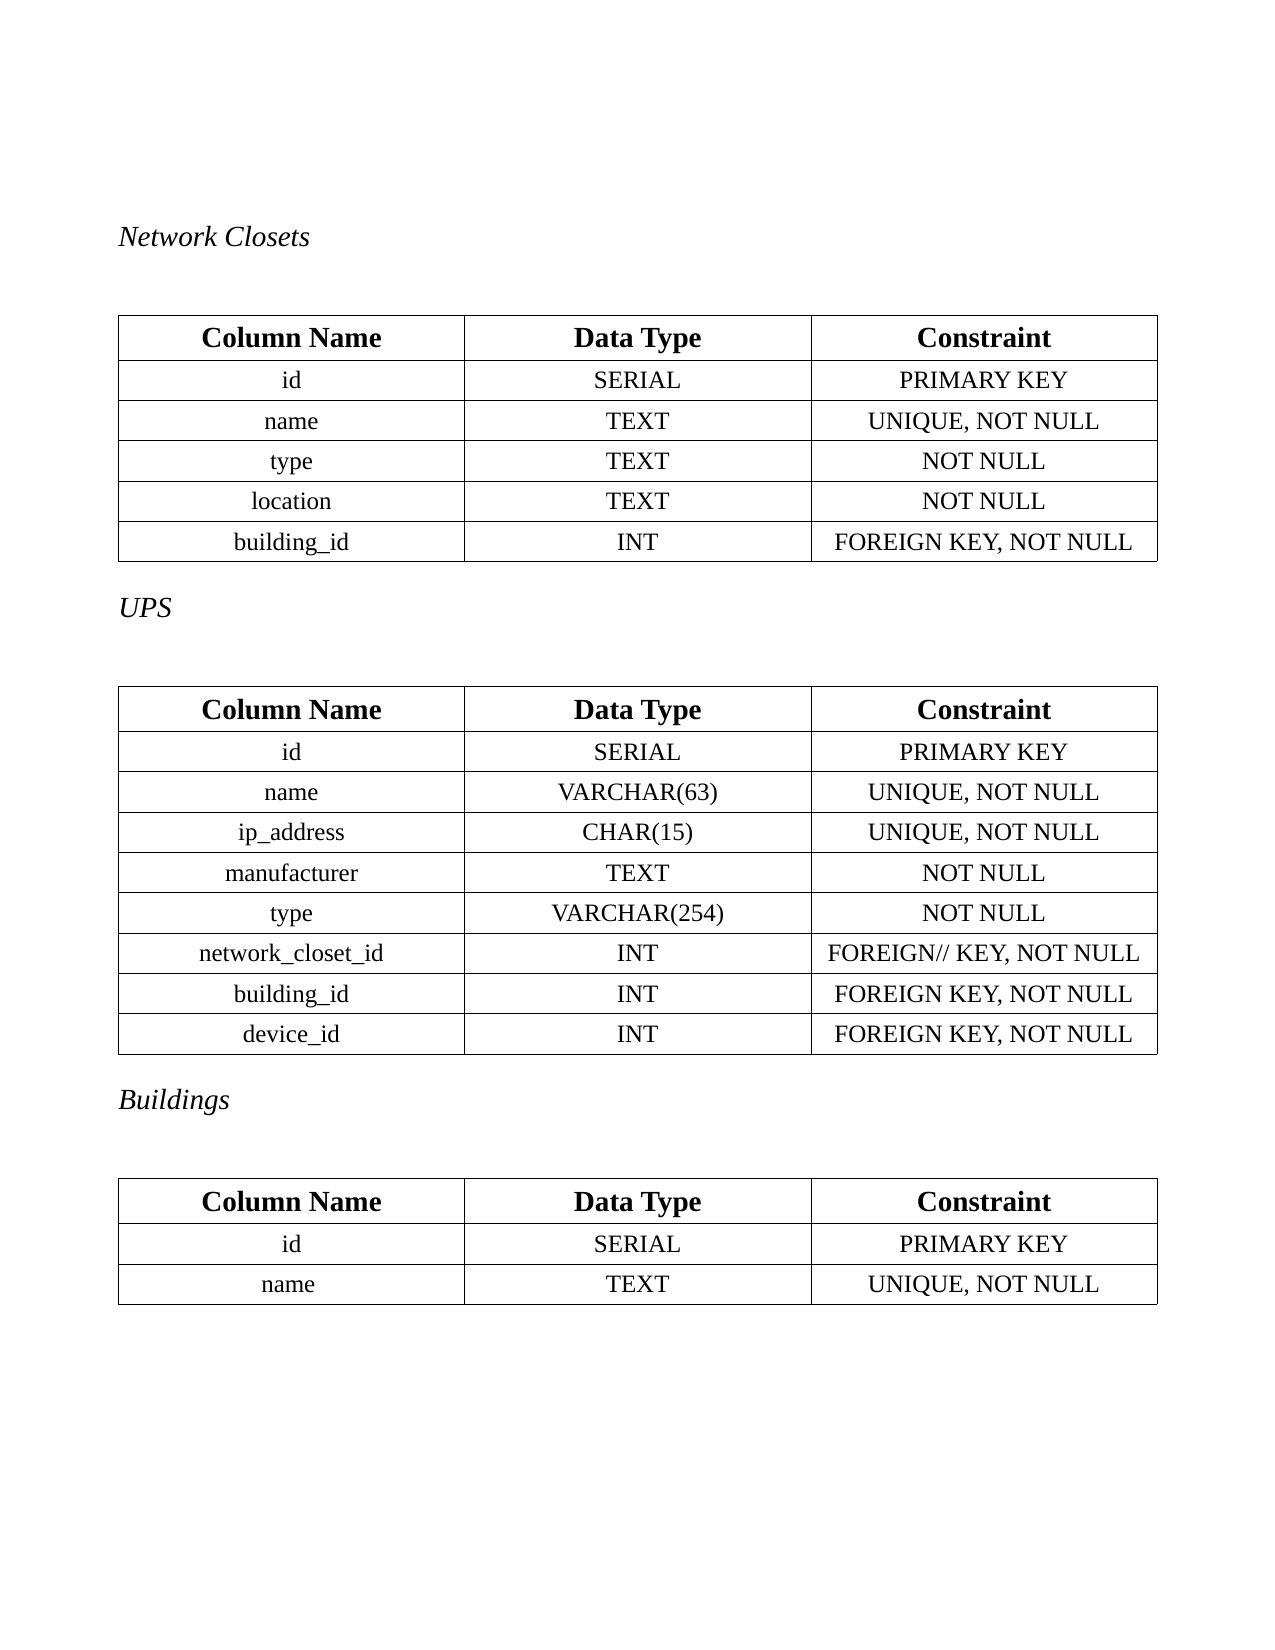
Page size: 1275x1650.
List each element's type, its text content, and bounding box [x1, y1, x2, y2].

table_cell INT [465, 522, 811, 561]
table_cell name [119, 1265, 464, 1304]
table_header Data Type [465, 316, 811, 360]
table_header Data Type [465, 687, 811, 731]
table_header Constraint [812, 316, 1157, 360]
table_cell SERIAL [465, 1224, 811, 1264]
table_cell FOREIGN KEY, NOT NULL [812, 522, 1157, 561]
text UPS [118, 590, 1157, 624]
table_cell id [119, 361, 464, 400]
table_cell TEXT [465, 482, 811, 521]
table_header Constraint [812, 1179, 1157, 1223]
table_cell PRIMARY KEY [812, 361, 1157, 400]
table_cell FOREIGN KEY, NOT NULL [812, 1014, 1157, 1053]
table_cell INT [465, 1014, 811, 1053]
table_cell NOT NULL [812, 482, 1157, 521]
table_cell building_id [119, 974, 464, 1013]
table_cell name [119, 401, 464, 440]
table_header Constraint [812, 687, 1157, 731]
table_cell TEXT [465, 441, 811, 481]
table_cell id [119, 1224, 464, 1264]
table_header Column Name [119, 687, 464, 731]
text Buildings [118, 1082, 1157, 1116]
table_cell INT [465, 934, 811, 973]
table_cell UNIQUE, NOT NULL [812, 772, 1157, 812]
table_cell NOT NULL [812, 853, 1157, 892]
table_header Column Name [119, 316, 464, 360]
table_cell UNIQUE, NOT NULL [812, 401, 1157, 440]
table_cell UNIQUE, NOT NULL [812, 813, 1157, 852]
table_header Data Type [465, 1179, 811, 1223]
table_cell building_id [119, 522, 464, 561]
table_cell TEXT [465, 853, 811, 892]
table_cell CHAR(15) [465, 813, 811, 852]
table_cell ip_address [119, 813, 464, 852]
table_cell TEXT [465, 1265, 811, 1304]
table_cell SERIAL [465, 732, 811, 771]
table_cell UNIQUE, NOT NULL [812, 1265, 1157, 1304]
table_cell device_id [119, 1014, 464, 1053]
table_header Column Name [119, 1179, 464, 1223]
table_cell NOT NULL [812, 893, 1157, 933]
table_cell NOT NULL [812, 441, 1157, 481]
table_cell PRIMARY KEY [812, 1224, 1157, 1264]
table_cell FOREIGN KEY, NOT NULL [812, 974, 1157, 1013]
text Network Closets [118, 219, 1157, 252]
table_cell network_closet_id [119, 934, 464, 973]
table_cell manufacturer [119, 853, 464, 892]
table_cell TEXT [465, 401, 811, 440]
table_cell type [119, 893, 464, 933]
table_cell name [119, 772, 464, 812]
table_cell VARCHAR(254) [465, 893, 811, 933]
table_cell INT [465, 974, 811, 1013]
table_cell id [119, 732, 464, 771]
table_cell PRIMARY KEY [812, 732, 1157, 771]
table_cell SERIAL [465, 361, 811, 400]
table_cell location [119, 482, 464, 521]
table_cell VARCHAR(63) [465, 772, 811, 812]
table_cell FOREIGN// KEY, NOT NULL [812, 934, 1157, 973]
table_cell type [119, 441, 464, 481]
